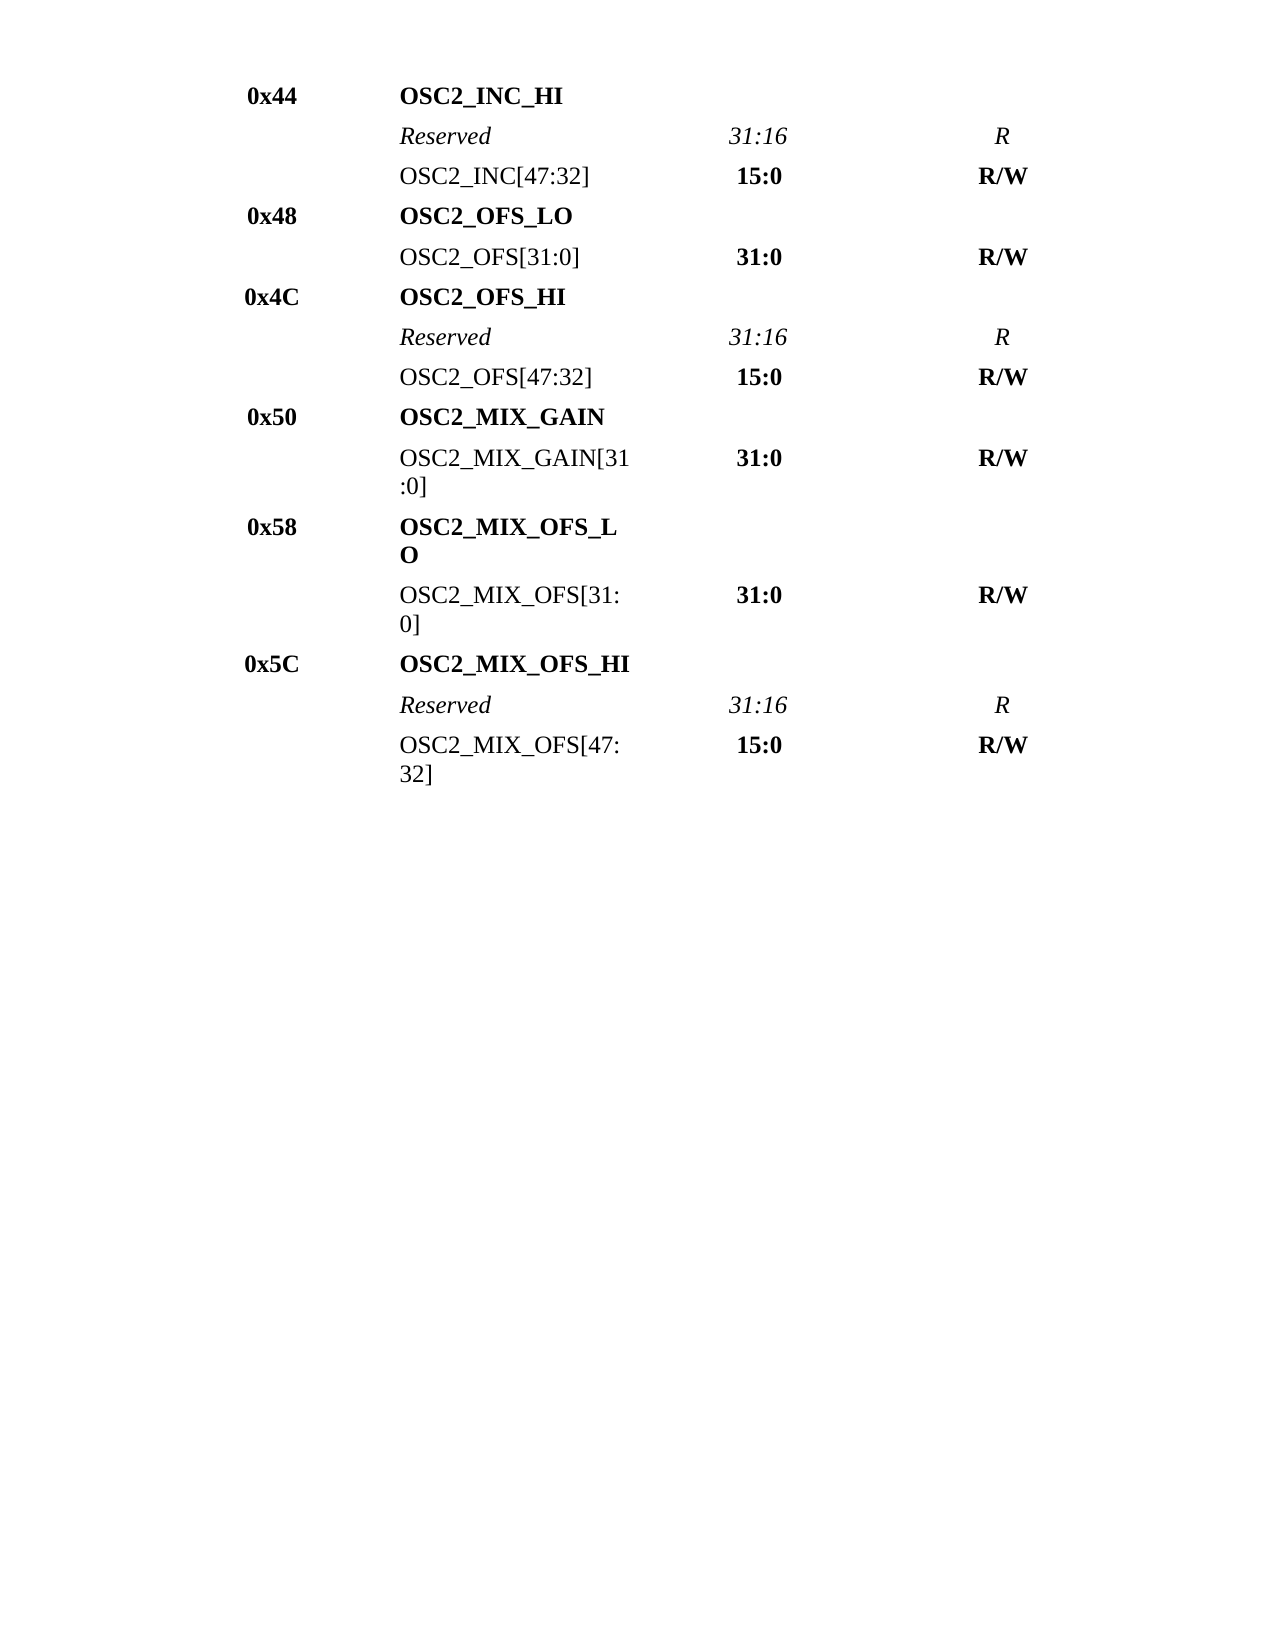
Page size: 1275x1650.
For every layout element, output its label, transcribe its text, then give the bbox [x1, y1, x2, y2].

table_cell [150, 684, 394, 724]
table_cell 31:0 [638, 236, 881, 276]
table_cell 31:0 [638, 575, 881, 644]
table_cell R/W [881, 236, 1125, 276]
table_cell [638, 506, 881, 575]
table_cell R [881, 684, 1125, 724]
table_cell [638, 397, 881, 437]
table_cell [638, 276, 881, 316]
table_cell [150, 316, 394, 356]
table_cell 0x50 [150, 397, 394, 437]
table_cell 0x4C [150, 276, 394, 316]
table_cell 31:16 [638, 115, 881, 155]
table_cell [150, 115, 394, 155]
table_cell 31:0 [638, 437, 881, 506]
table_cell [638, 75, 881, 115]
table_cell [150, 724, 394, 793]
table_cell OSC2_MIX_OFS_LO [394, 506, 637, 575]
table_cell OSC2_MIX_OFS[47:32] [394, 724, 637, 793]
table_cell R [881, 316, 1125, 356]
table_cell 15:0 [638, 724, 881, 793]
table_cell 15:0 [638, 356, 881, 397]
table_cell 0x58 [150, 506, 394, 575]
table_cell [881, 75, 1125, 115]
table_cell OSC2_OFS[31:0] [394, 236, 637, 276]
table_cell OSC2_MIX_OFS[31:0] [394, 575, 637, 644]
table_cell OSC2_MIX_GAIN[31:0] [394, 437, 637, 506]
table_cell 0x48 [150, 196, 394, 236]
table_cell 31:16 [638, 316, 881, 356]
table_cell OSC2_OFS_HI [394, 276, 637, 316]
table_cell OSC2_MIX_GAIN [394, 397, 637, 437]
table_cell R/W [881, 724, 1125, 793]
table_cell R/W [881, 437, 1125, 506]
table_cell OSC2_INC_HI [394, 75, 637, 115]
table_cell Reserved [394, 684, 637, 724]
table_cell R [881, 115, 1125, 155]
table_cell OSC2_MIX_OFS_HI [394, 644, 637, 684]
table_cell [638, 644, 881, 684]
table_cell [881, 276, 1125, 316]
table_cell [150, 437, 394, 506]
table_cell [150, 236, 394, 276]
table_cell 31:16 [638, 684, 881, 724]
table_cell [881, 196, 1125, 236]
table_cell [150, 356, 394, 397]
table_cell [150, 575, 394, 644]
table_cell Reserved [394, 316, 637, 356]
table_cell 0x5C [150, 644, 394, 684]
table_cell R/W [881, 575, 1125, 644]
table_cell R/W [881, 155, 1125, 196]
table_cell Reserved [394, 115, 637, 155]
table_cell 15:0 [638, 155, 881, 196]
table_cell R/W [881, 356, 1125, 397]
table_cell OSC2_OFS[47:32] [394, 356, 637, 397]
table_cell OSC2_INC[47:32] [394, 155, 637, 196]
table_cell [881, 506, 1125, 575]
table_cell [881, 644, 1125, 684]
table_cell OSC2_OFS_LO [394, 196, 637, 236]
table_cell [150, 155, 394, 196]
table_cell [638, 196, 881, 236]
table_cell 0x44 [150, 75, 394, 115]
table_cell [881, 397, 1125, 437]
